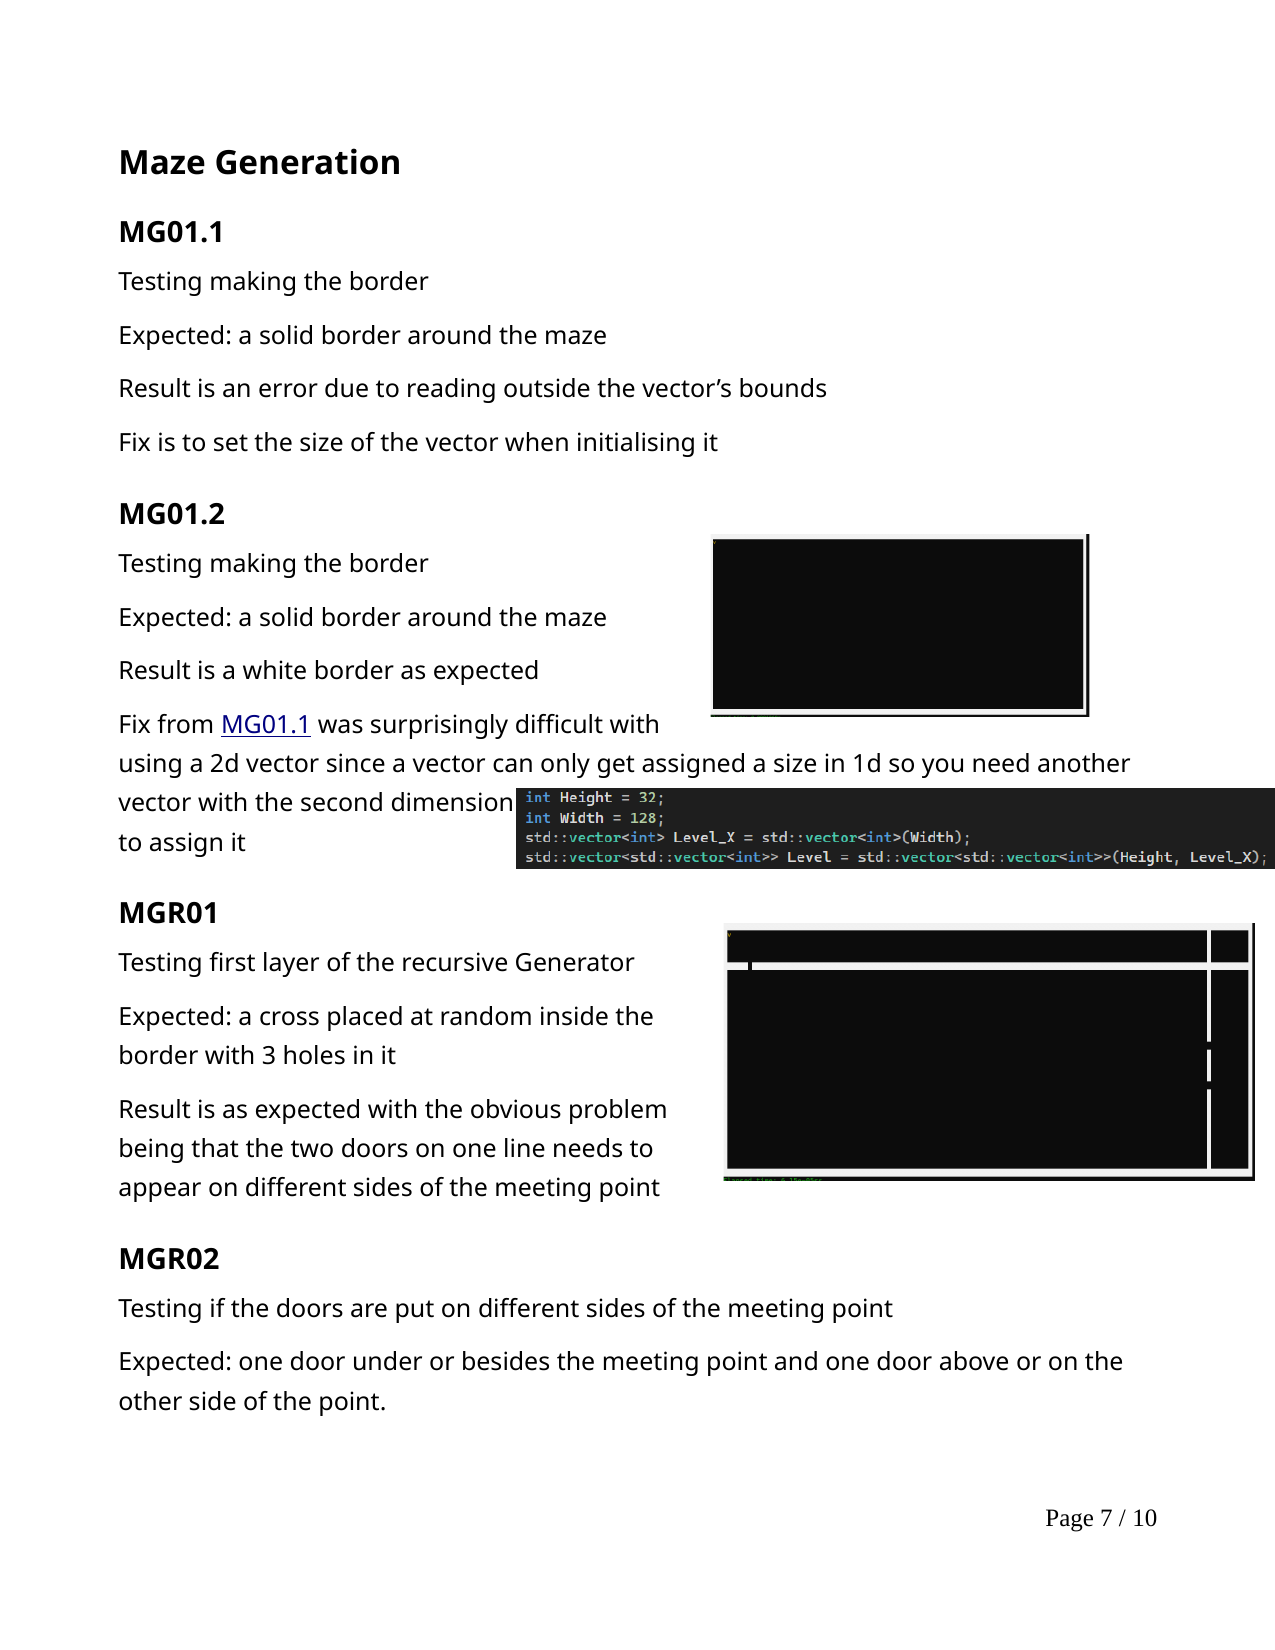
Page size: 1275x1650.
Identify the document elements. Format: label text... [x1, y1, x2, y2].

text Result is an error due to reading outside the vector’s bounds [118, 371, 1157, 405]
text Expected: one door under or besides the meeting point and one door above or on the other side of the point. [118, 1344, 1157, 1417]
text Result is as expected with the obvious problem being that the two doors on one line needs to appear on different sides of the meeting point [118, 1091, 1157, 1204]
text Expected: a solid border around the maze [118, 599, 710, 633]
text Result is a white border as expected [118, 653, 710, 687]
text Expected: a cross placed at random inside the border with 3 holes in it [118, 998, 723, 1072]
text Expected: a solid border around the maze [118, 317, 1157, 351]
picture [516, 788, 1275, 869]
subtitle MGR02 [118, 1238, 1157, 1278]
text Fix is to set the size of the vector when initialising it [118, 425, 1157, 459]
text Testing making the border [118, 545, 710, 579]
text Testing first layer of the recursive Generator [118, 945, 723, 979]
subtitle Maze Generation [118, 139, 1157, 184]
picture [710, 534, 1090, 717]
subtitle MG01.1 [118, 211, 1157, 251]
text [1090, 599, 1157, 633]
text Testing if the doors are put on different sides of the meeting point [118, 1290, 1157, 1324]
text [1090, 653, 1157, 687]
subtitle MGR01 [118, 892, 1157, 932]
picture [723, 923, 1255, 1181]
text [1090, 545, 1157, 579]
subtitle MG01.2 [118, 493, 1157, 533]
text Testing making the border [118, 264, 1157, 298]
text Fix from MG01.1 was surprisingly difficult with using a 2d vector since a vector can only get assigned a size in 1d so you need another vector with the second dimension to assign it [118, 707, 1157, 858]
